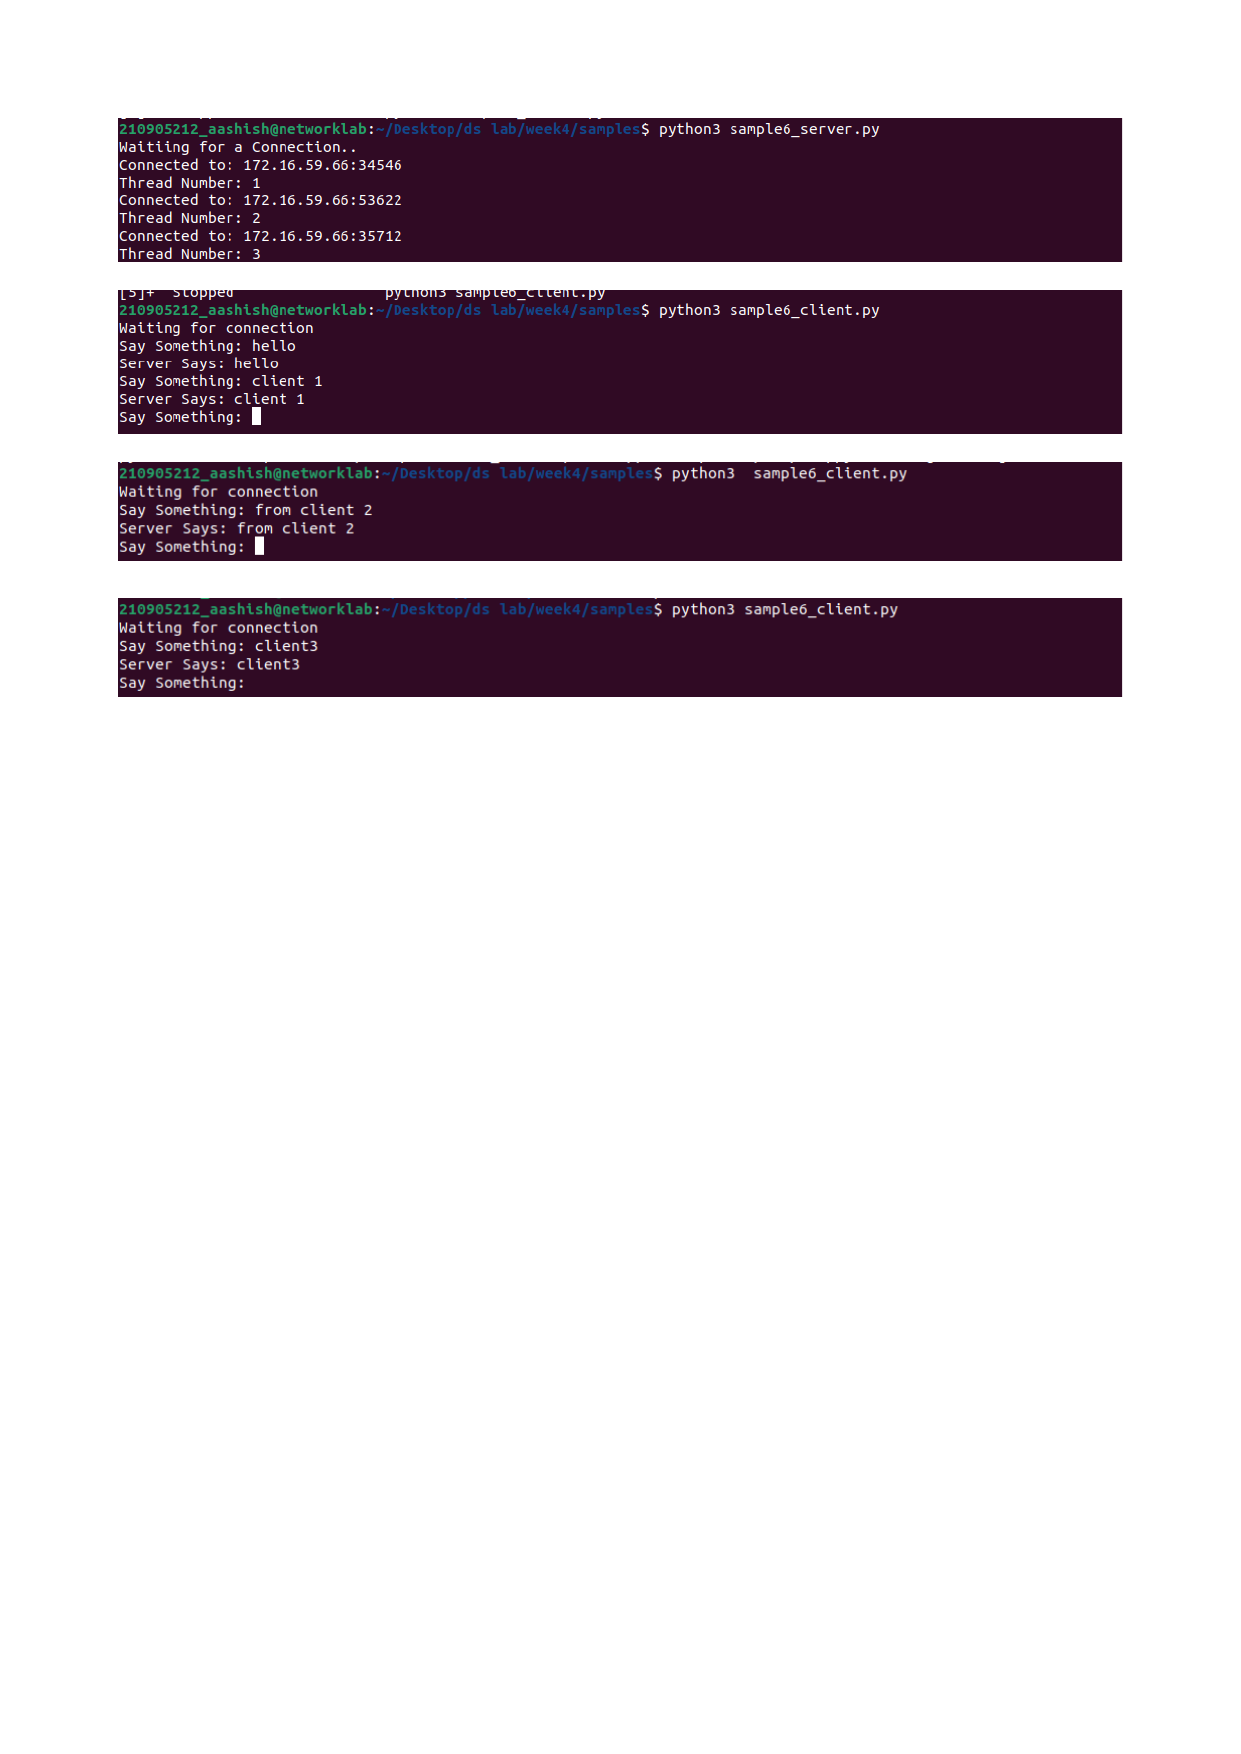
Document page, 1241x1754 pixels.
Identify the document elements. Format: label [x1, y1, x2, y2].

picture [118, 462, 1123, 561]
picture [118, 598, 1123, 697]
picture [118, 118, 1123, 262]
picture [118, 290, 1123, 434]
